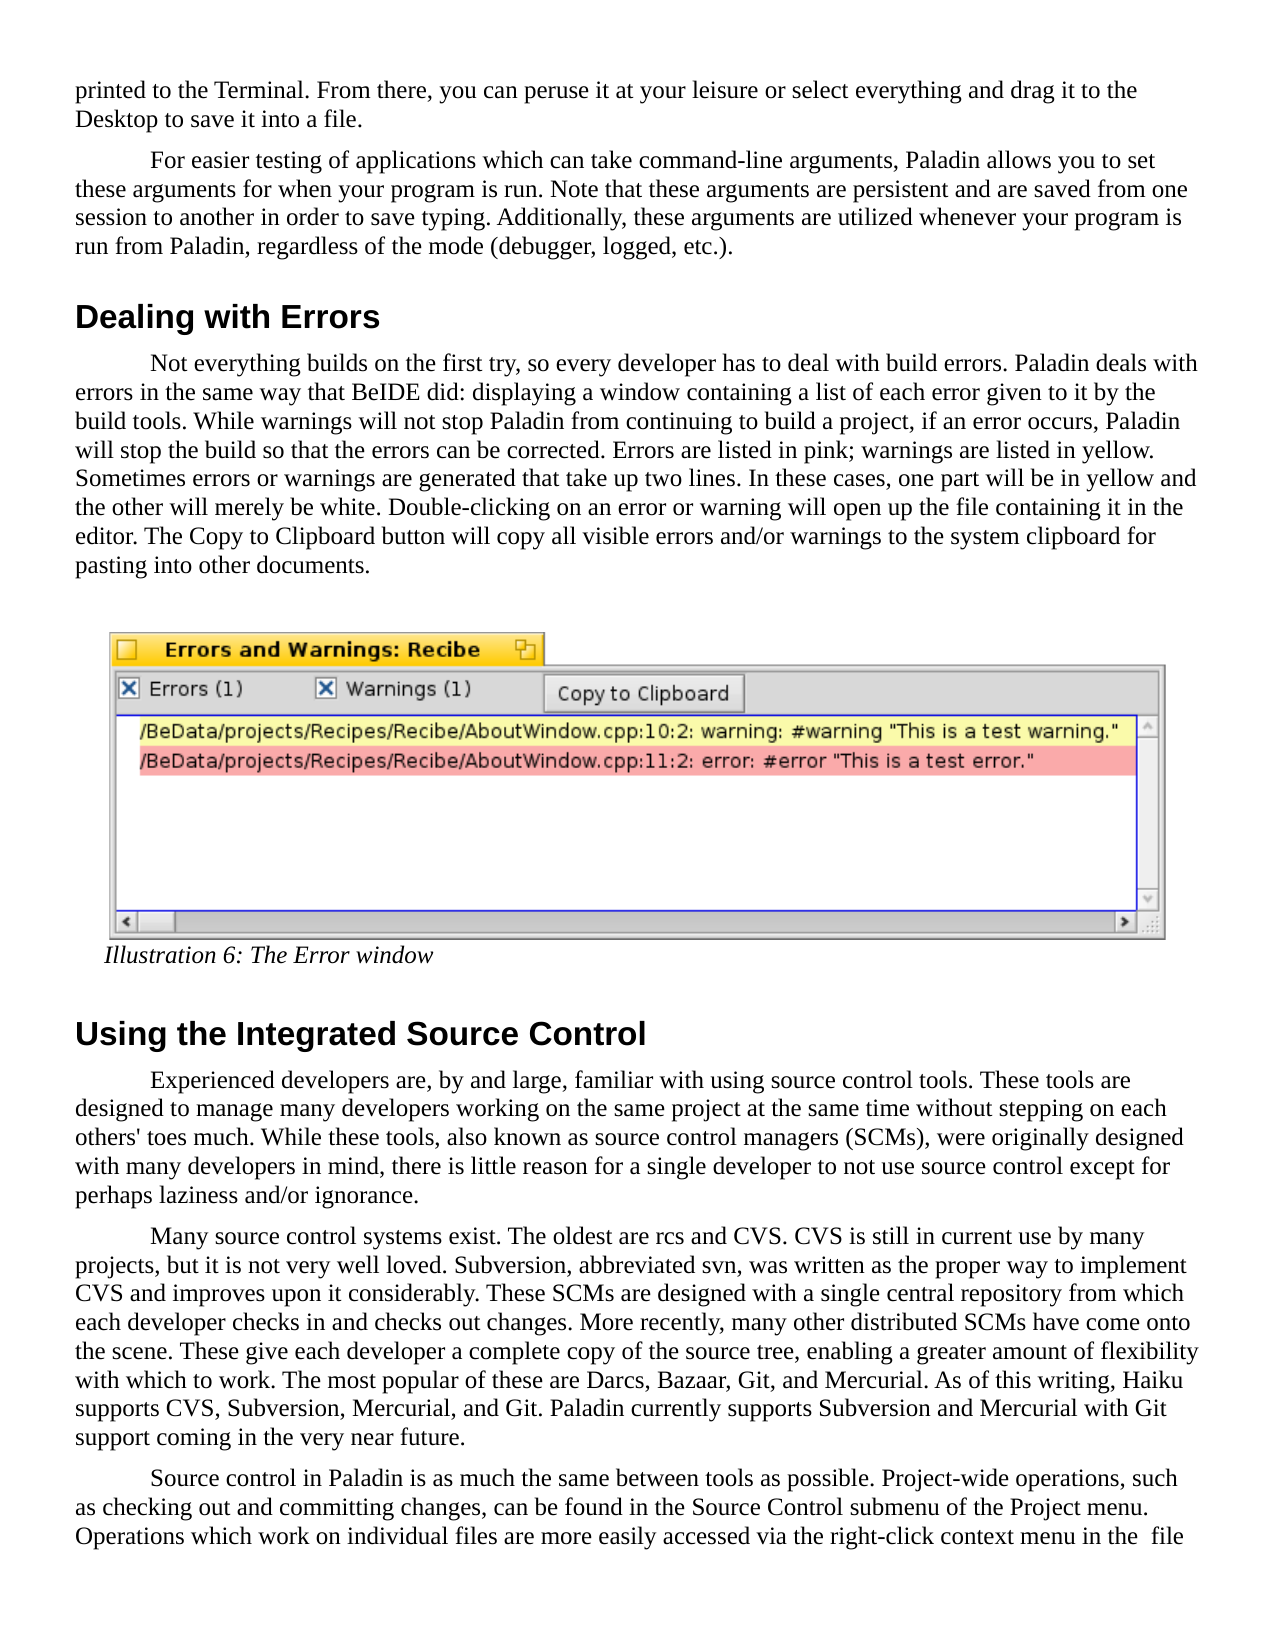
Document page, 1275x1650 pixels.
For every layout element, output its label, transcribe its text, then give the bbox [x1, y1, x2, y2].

subtitle Dealing with Errors [75, 297, 1200, 336]
text Source control in Paladin is as much the same between tools as possible. Project-wide operations, such as checking out and committing changes, can be found in the Source Control submenu of the Project menu. Operations which work on individual files are more easily accessed via the right-click context menu in the file [75, 1463, 1200, 1550]
text Illustration 6: The Error window [104, 645, 1171, 969]
text Experienced developers are, by and large, familiar with using source control tools. These tools are designed to manage many developers working on the same project at the same time without stepping on each others' toes much. While these tools, also known as source control managers (SCMs), were originally designed with many developers in mind, there is little reason for a single developer to not use source control except for perhaps laziness and/or ignorance. [75, 1065, 1200, 1208]
text For easier testing of applications which can take command-line arguments, Paladin allows you to set these arguments for when your program is run. Note that these arguments are persistent and are saved from one session to another in order to save typing. Additionally, these arguments are utilized whenever your program is run from Paladin, regardless of the mode (debugger, logged, etc.). [75, 145, 1200, 260]
subtitle Using the Integrated Source Control [75, 657, 1200, 1052]
text Not everything builds on the first try, so every developer has to deal with build errors. Paladin deals with errors in the same way that BeIDE did: displaying a window containing a list of each error given to it by the build tools. While warnings will not stop Paladin from continuing to build a project, if an error occurs, Paladin will stop the build so that the errors can be corrected. Errors are listed in pink; warnings are listed in yellow. Sometimes errors or warnings are generated that take up two lines. In these cases, one part will be in yellow and the other will merely be white. Double-clicking on an error or warning will open up the file containing it in the editor. The Copy to Clipboard button will copy all visible errors and/or warnings to the system clipboard for pasting into other documents. [75, 348, 1200, 578]
picture [109, 632, 1166, 940]
text printed to the Terminal. From there, you can peruse it at your leisure or select everything and drag it to the Desktop to save it into a file. [75, 75, 1200, 132]
text Many source control systems exist. The oldest are rcs and CVS. CVS is still in current use by many projects, but it is not very well loved. Subversion, abbreviated svn, was written as the proper way to implement CVS and improves upon it considerably. These SCMs are designed with a single central repository from which each developer checks in and checks out changes. More recently, many other distributed SCMs have come onto the scene. These give each developer a complete copy of the source tree, enabling a greater amount of flexibility with which to work. The most popular of these are Darcs, Bazaar, Git, and Mercurial. As of this writing, Haiku supports CVS, Subversion, Mercurial, and Git. Paladin currently supports Subversion and Mercurial with Git support coming in the very near future. [75, 1221, 1200, 1451]
